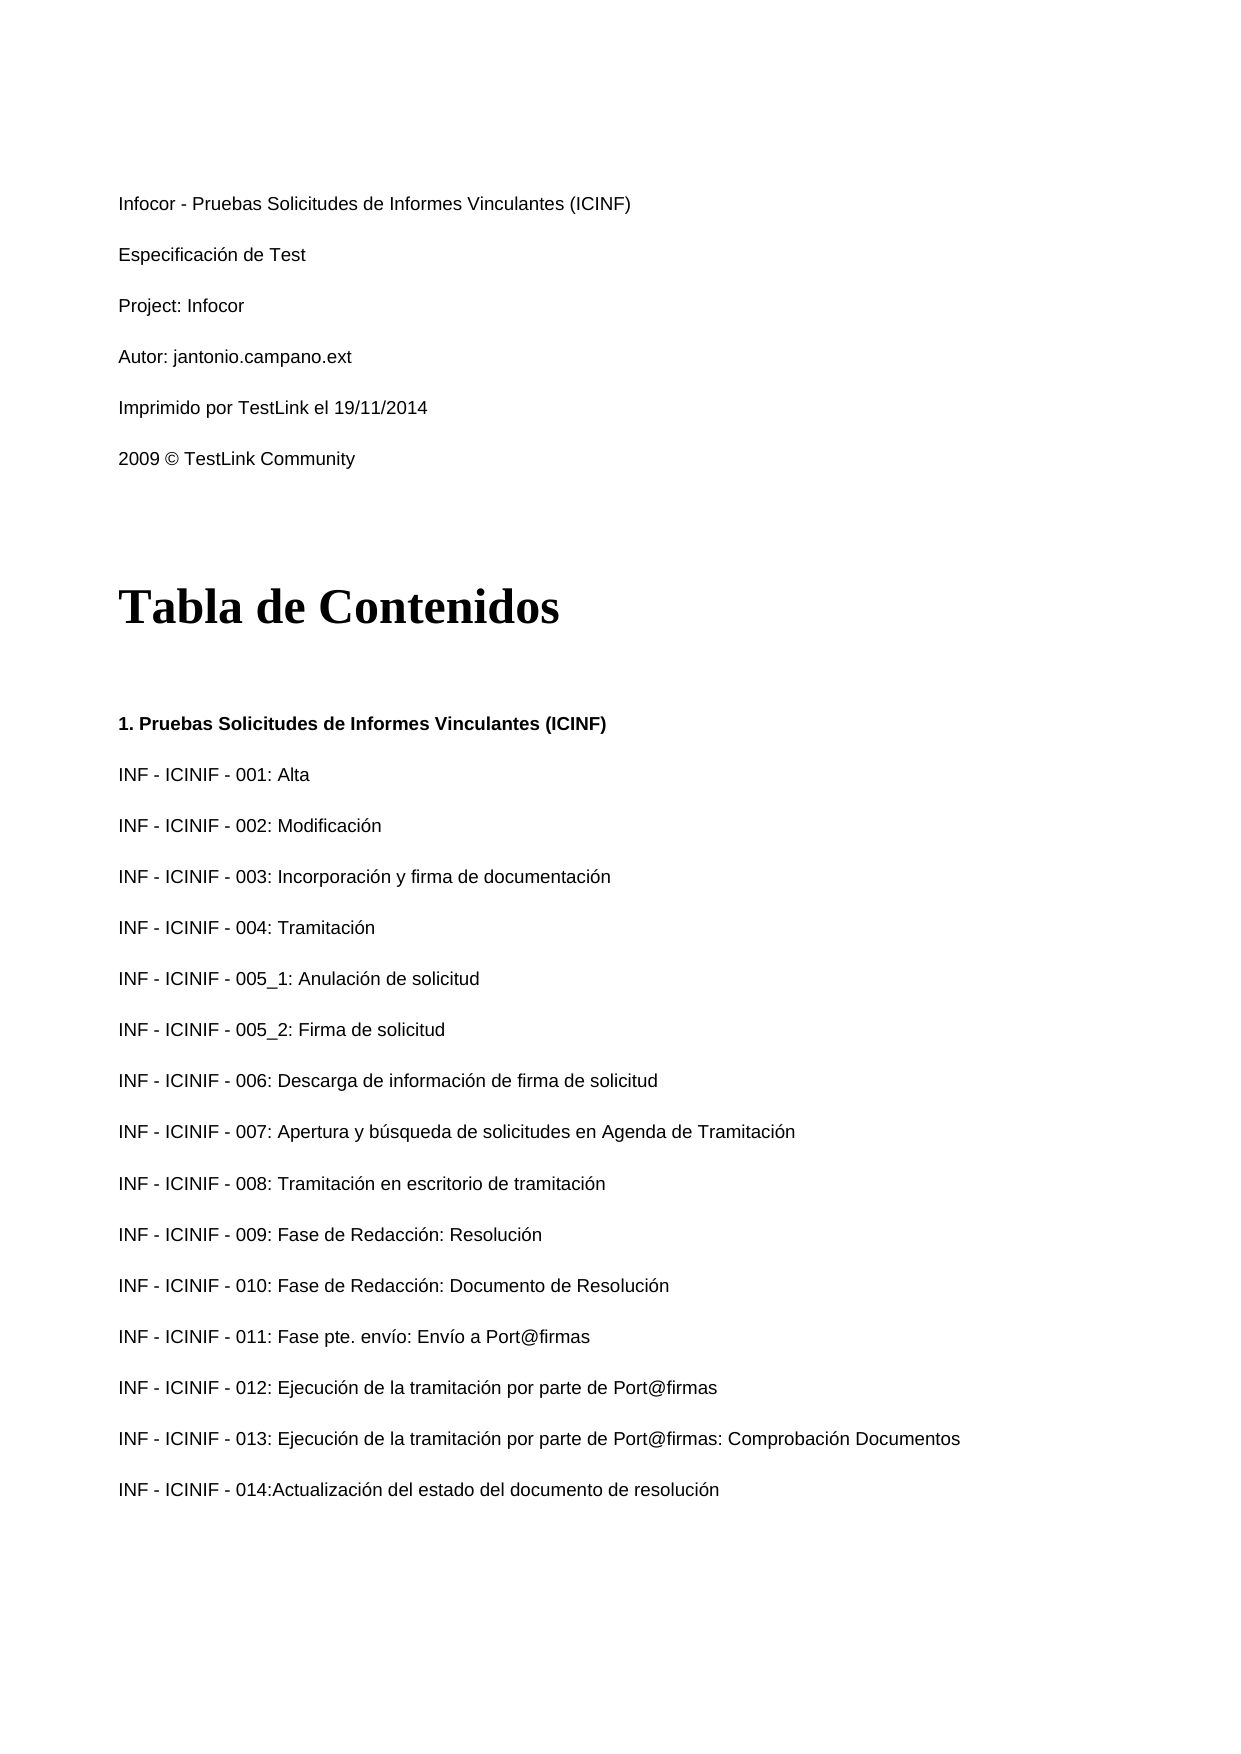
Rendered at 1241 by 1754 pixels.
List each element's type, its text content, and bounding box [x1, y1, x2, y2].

text INF - ICINIF - 012: Ejecución de la tramitación por parte de Port@firmas [118, 1376, 1181, 1398]
text 2009 © TestLink Community [118, 448, 1181, 470]
text INF - ICINIF - 001: Alta [118, 764, 1181, 786]
text INF - ICINIF - 004: Tramitación [118, 917, 1181, 939]
text INF - ICINIF - 005_2: Firma de solicitud [118, 1019, 1181, 1041]
text 1. Pruebas Solicitudes de Informes Vinculantes (ICINF) [118, 713, 1181, 734]
text Especificación de Test [118, 244, 1181, 266]
text INF - ICINIF - 007: Apertura y búsqueda de solicitudes en Agenda de Tramitación [118, 1121, 1181, 1143]
text Infocor - Pruebas Solicitudes de Informes Vinculantes (ICINF) [118, 193, 1181, 214]
text INF - ICINIF - 003: Incorporación y firma de documentación [118, 866, 1181, 888]
text Imprimido por TestLink el 19/11/2014 [118, 397, 1181, 419]
text Project: Infocor [118, 295, 1181, 317]
subtitle Tabla de Contenidos [118, 577, 1181, 635]
text INF - ICINIF - 002: Modificación [118, 815, 1181, 837]
text Autor: jantonio.campano.ext [118, 346, 1181, 368]
text INF - ICINIF - 014:Actualización del estado del documento de resolución [118, 1478, 1181, 1500]
text INF - ICINIF - 006: Descarga de información de firma de solicitud [118, 1070, 1181, 1092]
text INF - ICINIF - 008: Tramitación en escritorio de tramitación [118, 1172, 1181, 1194]
text INF - ICINIF - 010: Fase de Redacción: Documento de Resolución [118, 1274, 1181, 1296]
text INF - ICINIF - 013: Ejecución de la tramitación por parte de Port@firmas: Comprobación Documentos [118, 1427, 1181, 1449]
text INF - ICINIF - 009: Fase de Redacción: Resolución [118, 1223, 1181, 1245]
text INF - ICINIF - 011: Fase pte. envío: Envío a Port@firmas [118, 1325, 1181, 1347]
text INF - ICINIF - 005_1: Anulación de solicitud [118, 968, 1181, 990]
